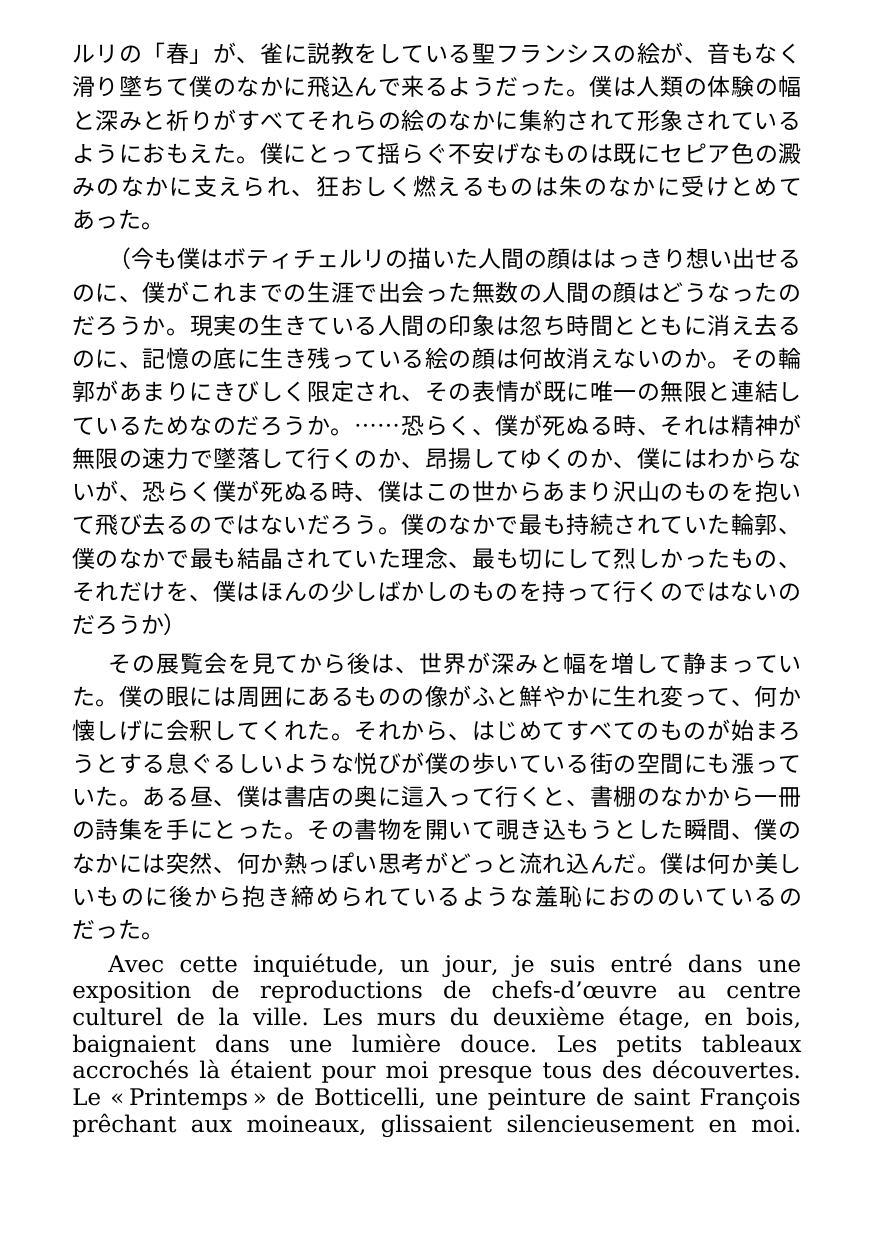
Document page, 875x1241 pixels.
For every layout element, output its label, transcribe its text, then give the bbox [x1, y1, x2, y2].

text Avec cette inquiétude, un jour, je suis entré dans une exposition de reproductions de chefs-d’œuvre au centre culturel de la ville. Les murs du deuxième étage, en bois, baignaient dans une lumière douce. Les petits tableaux accrochés là étaient pour moi presque tous des découvertes. Le « Printemps » de Botticelli, une peinture de saint François prêchant aux moineaux, glissaient silencieusement en moi. [72, 951, 802, 1138]
text ルリの「春」が、雀に説教をしている聖フランシスの絵が、音もなく滑り墜ちて僕のなかに飛込んで来るようだった。僕は人類の体験の幅と深みと祈りがすべてそれらの絵のなかに集約されて形象されているようにおもえた。僕にとって揺らぐ不安げなものは既にセピア色の澱みのなかに支えられ、狂おしく燃えるものは朱のなかに受けとめてあった。 [72, 36, 802, 235]
text その展覧会を見てから後は、世界が深みと幅を増して静まっていた。僕の眼には周囲にあるものの像がふと鮮やかに生れ変って、何か懐しげに会釈してくれた。それから、はじめてすべてのものが始まろうとする息ぐるしいような悦びが僕の歩いている街の空間にも漲っていた。ある昼、僕は書店の奥に這入って行くと、書棚のなかから一冊の詩集を手にとった。その書物を開いて覗き込もうとした瞬間、僕のなかには突然、何か熱っぽい思考がどっと流れ込んだ。僕は何か美しいものに後から抱き締められているような羞恥におののいているのだった。 [72, 646, 802, 945]
text （今も僕はボティチェルリの描いた人間の顔ははっきり想い出せるのに、僕がこれまでの生涯で出会った無数の人間の顔はどうなったのだろうか。現実の生きている人間の印象は忽ち時間とともに消え去るのに、記憶の底に生き残っている絵の顔は何故消えないのか。その輪郭があまりにきびしく限定され、その表情が既に唯一の無限と連結しているためなのだろうか。……恐らく、僕が死ぬる時、それは精神が無限の速力で墜落して行くのか、昂揚してゆくのか、僕にはわからないが、恐らく僕が死ぬる時、僕はこの世からあまり沢山のものを抱いて飛び去るのではないだろう。僕のなかで最も持続されていた輪郭、僕のなかで最も結晶されていた理念、最も切にして烈しかったもの、それだけを、僕はほんの少しばかしのものを持って行くのではないのだろうか） [72, 241, 802, 640]
